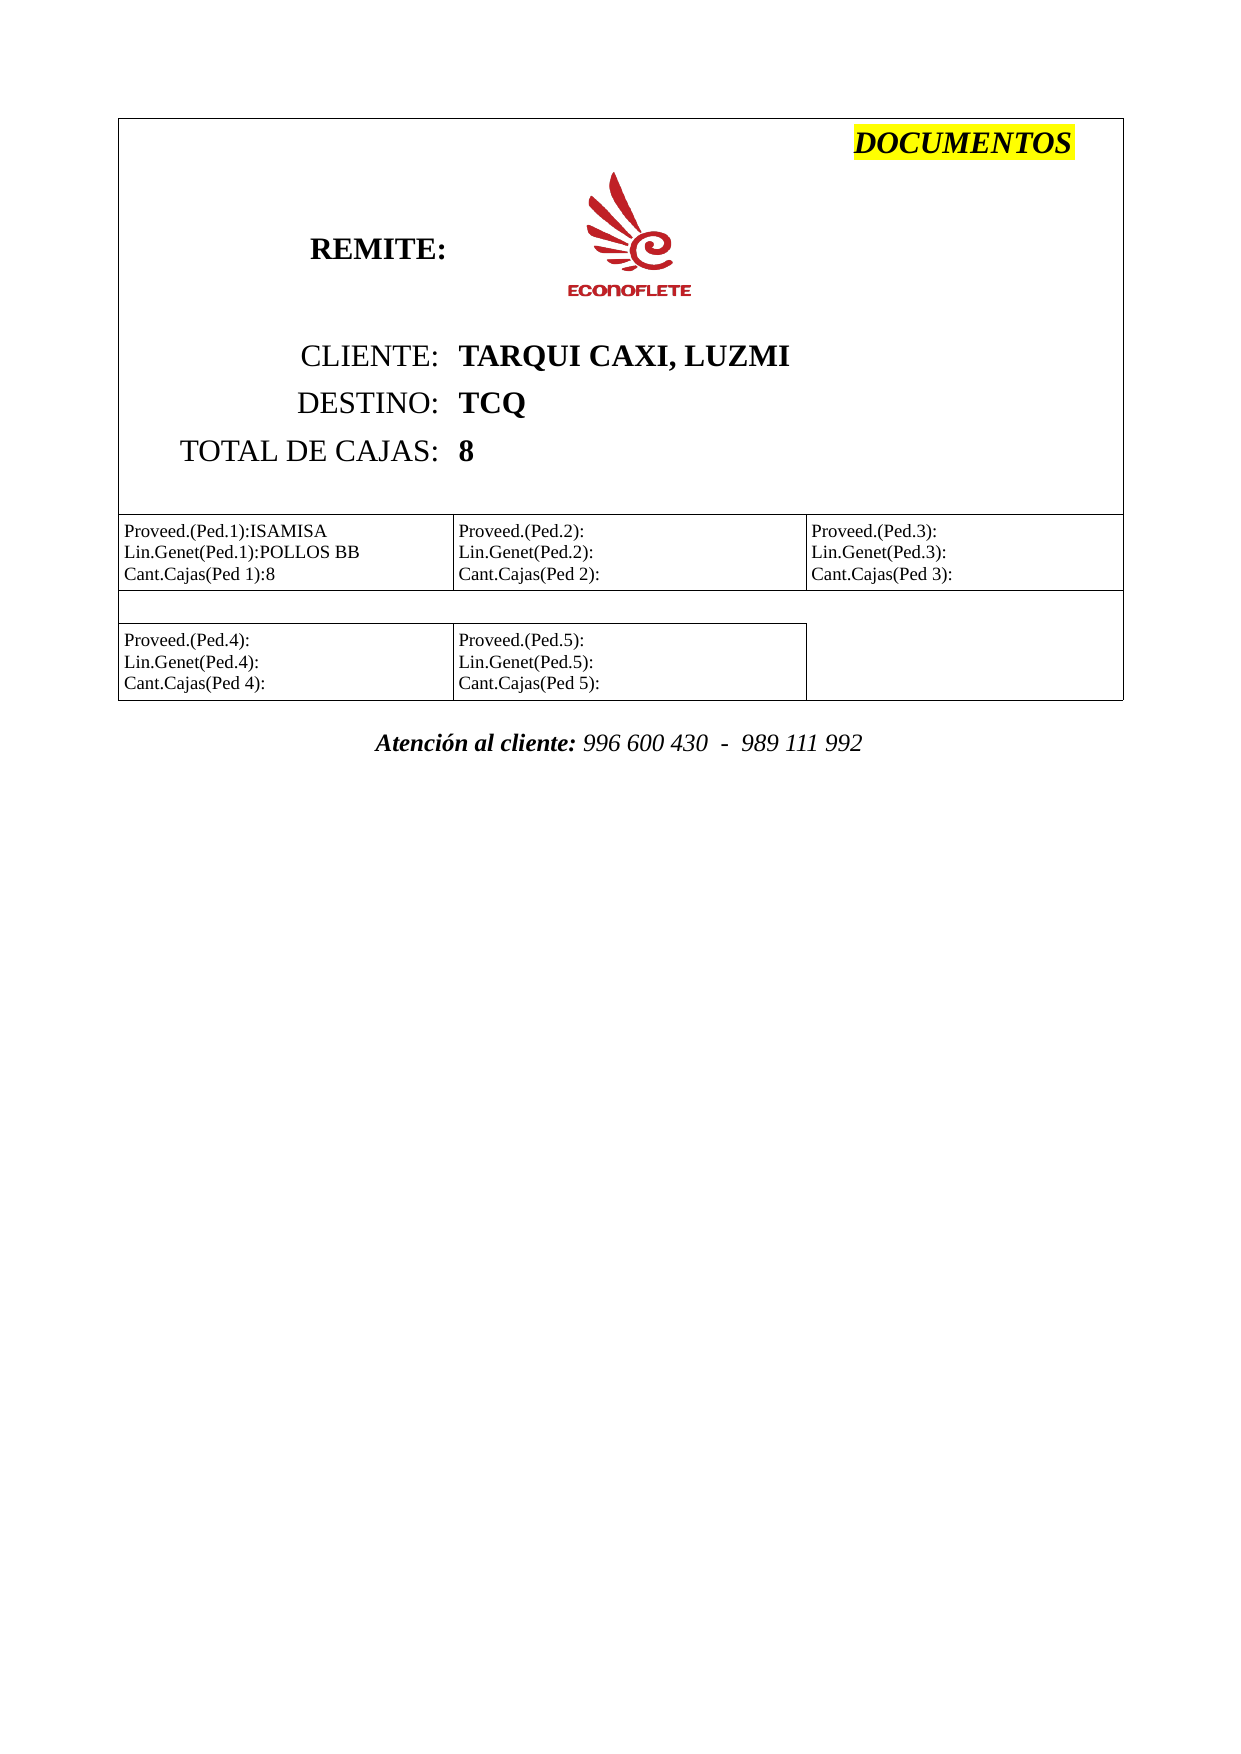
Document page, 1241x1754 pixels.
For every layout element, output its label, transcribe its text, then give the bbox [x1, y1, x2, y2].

table_cell Proveed.(Ped.4): Lin.Genet(Ped.4): Cant.Cajas(Ped 4): [119, 624, 453, 699]
table_cell [119, 474, 453, 514]
table_cell [806, 166, 1123, 332]
table_cell Proveed.(Ped.2): Lin.Genet(Ped.2): Cant.Cajas(Ped 2): [454, 515, 806, 590]
table_cell CLIENTE: [119, 332, 453, 379]
table_cell [453, 166, 806, 332]
table_cell [453, 591, 806, 623]
table_cell REMITE: [119, 166, 453, 332]
table_cell TCQ [453, 379, 806, 426]
table_cell [806, 591, 1123, 623]
picture [552, 171, 707, 297]
table_cell [453, 474, 806, 514]
table_cell [119, 591, 453, 623]
table_cell TOTAL DE CAJAS: [119, 426, 453, 474]
table_cell DESTINO: [119, 379, 453, 426]
table_cell Proveed.(Ped.5): Lin.Genet(Ped.5): Cant.Cajas(Ped 5): [454, 624, 806, 699]
text Atención al cliente: 996 600 430 - 989 111 992 [118, 728, 1122, 757]
table_cell [806, 474, 1123, 514]
table_header [119, 119, 453, 166]
table_cell [806, 379, 1123, 426]
table_cell 8 [453, 426, 1123, 474]
table_header [453, 119, 806, 166]
table_cell Proveed.(Ped.3): Lin.Genet(Ped.3): Cant.Cajas(Ped 3): [807, 515, 1123, 590]
table_cell Proveed.(Ped.1):ISAMISA Lin.Genet(Ped.1):POLLOS BB Cant.Cajas(Ped 1):8 [119, 515, 453, 590]
table_cell [807, 623, 1123, 699]
table_header DOCUMENTOS [806, 119, 1123, 166]
table_cell TARQUI CAXI, LUZMI [453, 332, 1123, 379]
